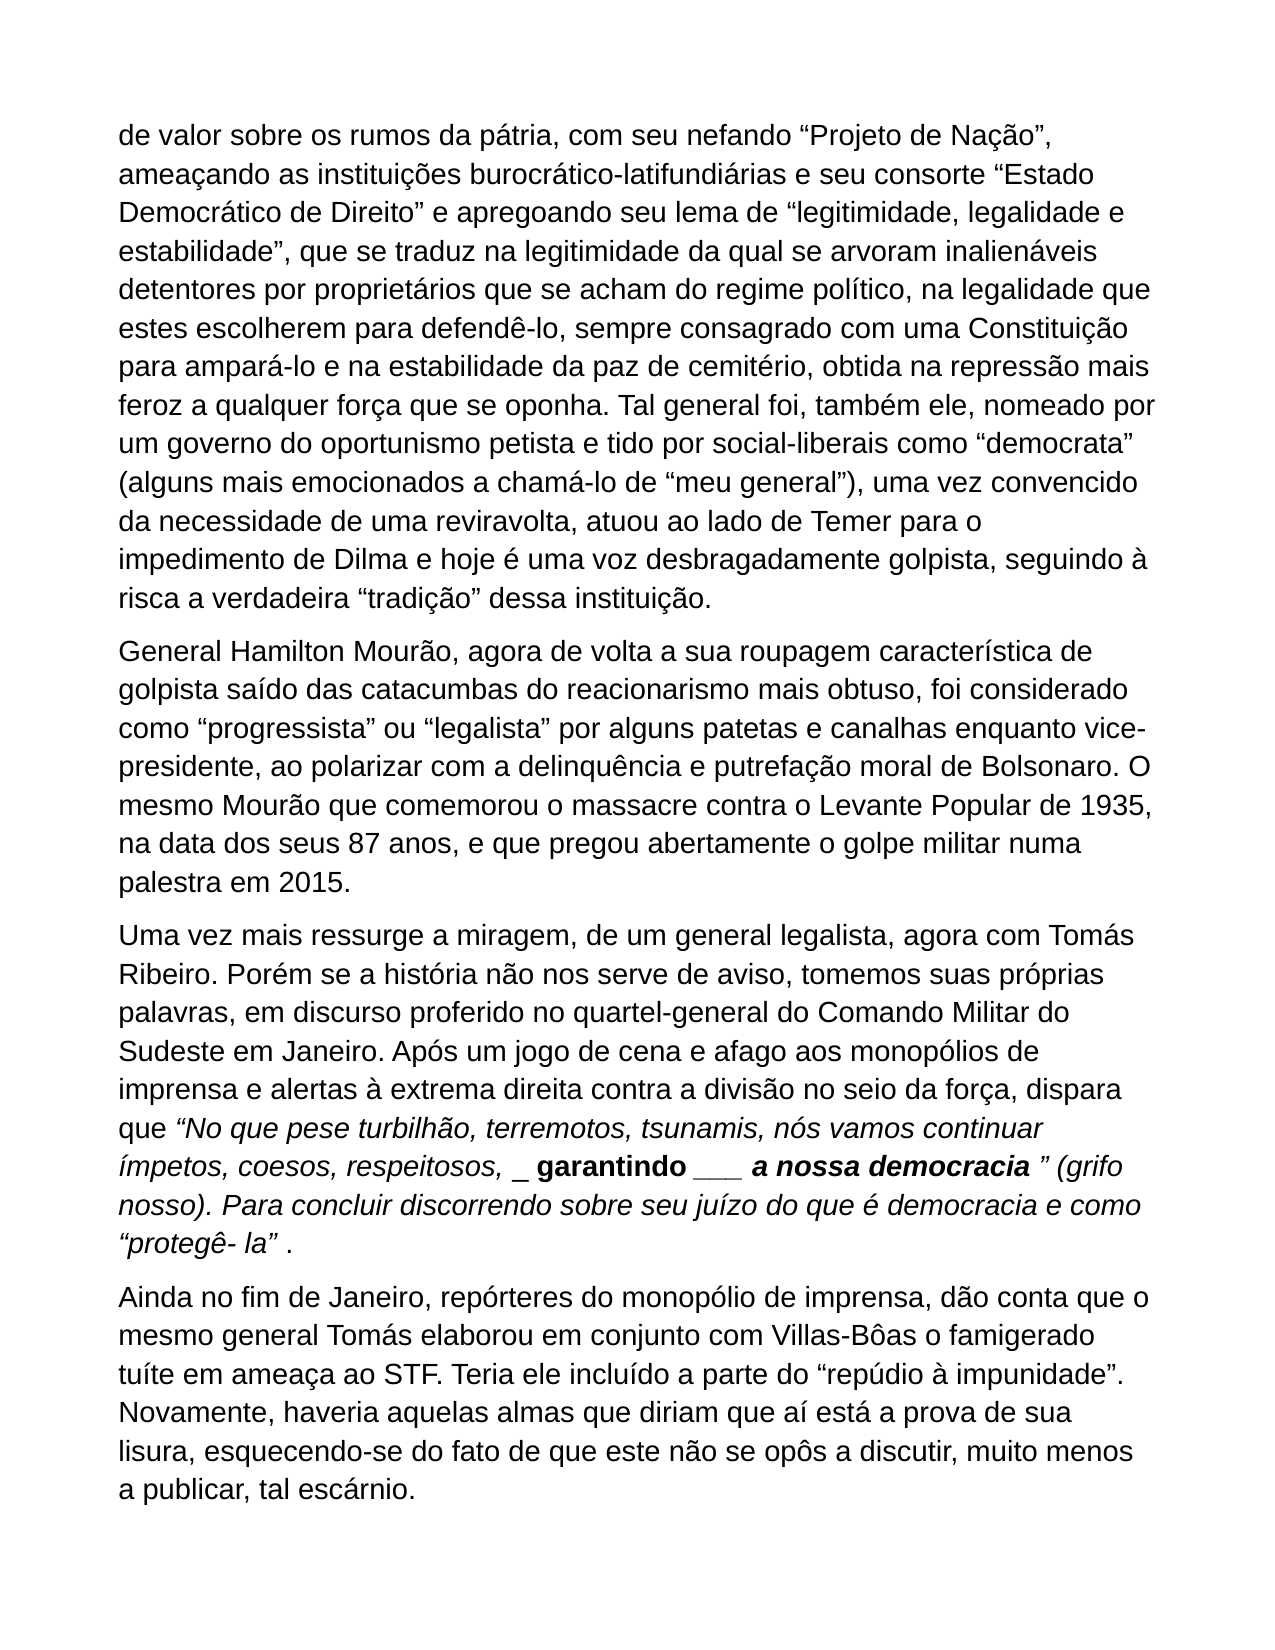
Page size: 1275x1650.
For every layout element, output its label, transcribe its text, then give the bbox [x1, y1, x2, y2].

text Ainda no fim de Janeiro, repórteres do monopólio de imprensa, dão conta que o mesmo general Tomás elaborou em conjunto com Villas-Bôas o famigerado tuíte em ameaça ao STF. Teria ele incluído a parte do “repúdio à impunidade”. Novamente, haveria aquelas almas que diriam que aí está a prova de sua lisura, esquecendo-se do fato de que este não se opôs a discutir, muito menos a publicar, tal escárnio. [118, 1279, 1157, 1506]
text Uma vez mais ressurge a miragem, de um general legalista, agora com Tomás Ribeiro. Porém se a história não nos serve de aviso, tomemos suas próprias palavras, em discurso proferido no quartel-general do Comando Militar do Sudeste em Janeiro. Após um jogo de cena e afago aos monopólios de imprensa e alertas à extrema direita contra a divisão no seio da força, dispara que “No que pese turbilhão, terremotos, tsunamis, nós vamos continuar ímpetos, coesos, respeitosos, _ garantindo ___ a nossa democracia ” (grifo nosso). Para concluir discorrendo sobre seu juízo do que é democracia e como “protegê- la” . [118, 918, 1157, 1260]
text General Hamilton Mourão, agora de volta a sua roupagem característica de golpista saído das catacumbas do reacionarismo mais obtuso, foi considerado como “progressista” ou “legalista” por alguns patetas e canalhas enquanto vice-presidente, ao polarizar com a delinquência e putrefação moral de Bolsonaro. O mesmo Mourão que comemorou o massacre contra o Levante Popular de 1935, na data dos seus 87 anos, e que pregou abertamente o golpe militar numa palestra em 2015. [118, 634, 1157, 898]
text de valor sobre os rumos da pátria, com seu nefando “Projeto de Nação”, ameaçando as instituições burocrático-latifundiárias e seu consorte “Estado Democrático de Direito” e apregoando seu lema de “legitimidade, legalidade e estabilidade”, que se traduz na legitimidade da qual se arvoram inalienáveis detentores por proprietários que se acham do regime político, na legalidade que estes escolherem para defendê-lo, sempre consagrado com uma Constituição para ampará-lo e na estabilidade da paz de cemitério, obtida na repressão mais feroz a qualquer força que se oponha. Tal general foi, também ele, nomeado por um governo do oportunismo petista e tido por social-liberais como “democrata” (alguns mais emocionados a chamá-lo de “meu general”), uma vez convencido da necessidade de uma reviravolta, atuou ao lado de Temer para o impedimento de Dilma e hoje é uma voz desbragadamente golpista, seguindo à risca a verdadeira “tradição” dessa instituição. [118, 118, 1157, 614]
